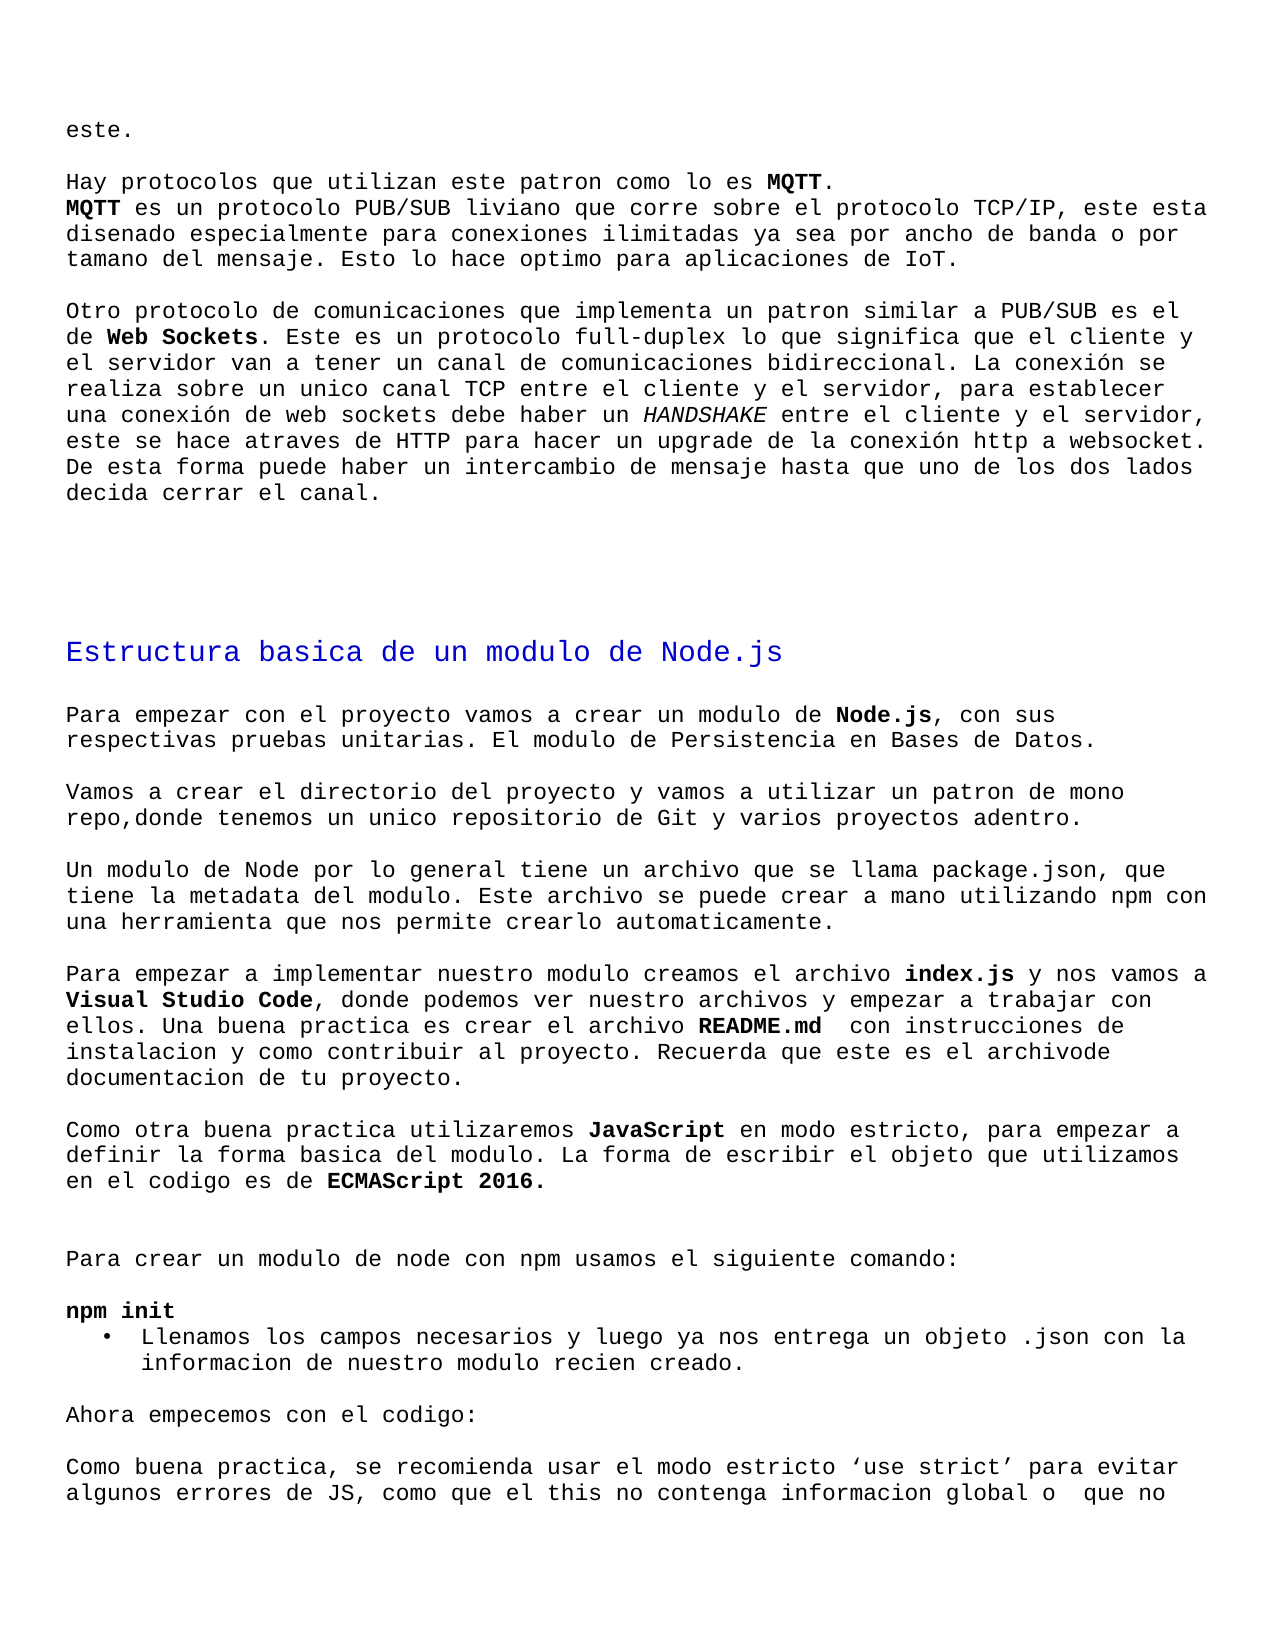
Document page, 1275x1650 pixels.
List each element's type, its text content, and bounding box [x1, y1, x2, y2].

list Llenamos los campos necesarios y luego ya nos entrega un objeto .json con la informacion de nuestro modulo recien creado. [103, 1325, 1217, 1377]
text Ahora empecemos con el codigo: [66, 1403, 1217, 1429]
text Estructura basica de un modulo de Node.js [66, 637, 1217, 670]
text Hay protocolos que utilizan este patron como lo es MQTT. [66, 170, 1217, 196]
text Para crear un modulo de node con npm usamos el siguiente comando: [66, 1248, 1217, 1273]
text este. [66, 118, 1217, 144]
text De esta forma puede haber un intercambio de mensaje hasta que uno de los dos lados decida cerrar el canal. [66, 455, 1217, 507]
text Como otra buena practica utilizaremos JavaScript en modo estricto, para empezar a definir la forma basica del modulo. La forma de escribir el objeto que utilizamos en el codigo es de ECMAScript 2016. [66, 1118, 1217, 1196]
text Como buena practica, se recomienda usar el modo estricto ‘use strict’ para evitar algunos errores de JS, como que el this no contenga informacion global o que no [66, 1455, 1217, 1507]
text npm init [66, 1299, 1217, 1325]
text Para empezar con el proyecto vamos a crear un modulo de Node.js, con sus respectivas pruebas unitarias. El modulo de Persistencia en Bases de Datos. [66, 703, 1217, 755]
text Un modulo de Node por lo general tiene un archivo que se llama package.json, que tiene la metadata del modulo. Este archivo se puede crear a mano utilizando npm con una herramienta que nos permite crearlo automaticamente. [66, 858, 1217, 936]
text Otro protocolo de comunicaciones que implementa un patron similar a PUB/SUB es el de Web Sockets. Este es un protocolo full-duplex lo que significa que el cliente y el servidor van a tener un canal de comunicaciones bidireccional. La conexión se realiza sobre un unico canal TCP entre el cliente y el servidor, para establecer una conexión de web sockets debe haber un HANDSHAKE entre el cliente y el servidor, este se hace atraves de HTTP para hacer un upgrade de la conexión http a websocket. [66, 300, 1217, 455]
text MQTT es un protocolo PUB/SUB liviano que corre sobre el protocolo TCP/IP, este esta disenado especialmente para conexiones ilimitadas ya sea por ancho de banda o por tamano del mensaje. Esto lo hace optimo para aplicaciones de IoT. [66, 196, 1217, 274]
text Para empezar a implementar nuestro modulo creamos el archivo index.js y nos vamos a Visual Studio Code, donde podemos ver nuestro archivos y empezar a trabajar con ellos. Una buena practica es crear el archivo README.md con instrucciones de instalacion y como contribuir al proyecto. Recuerda que este es el archivode documentacion de tu proyecto. [66, 962, 1217, 1092]
text Vamos a crear el directorio del proyecto y vamos a utilizar un patron de mono repo,donde tenemos un unico repositorio de Git y varios proyectos adentro. [66, 781, 1217, 833]
